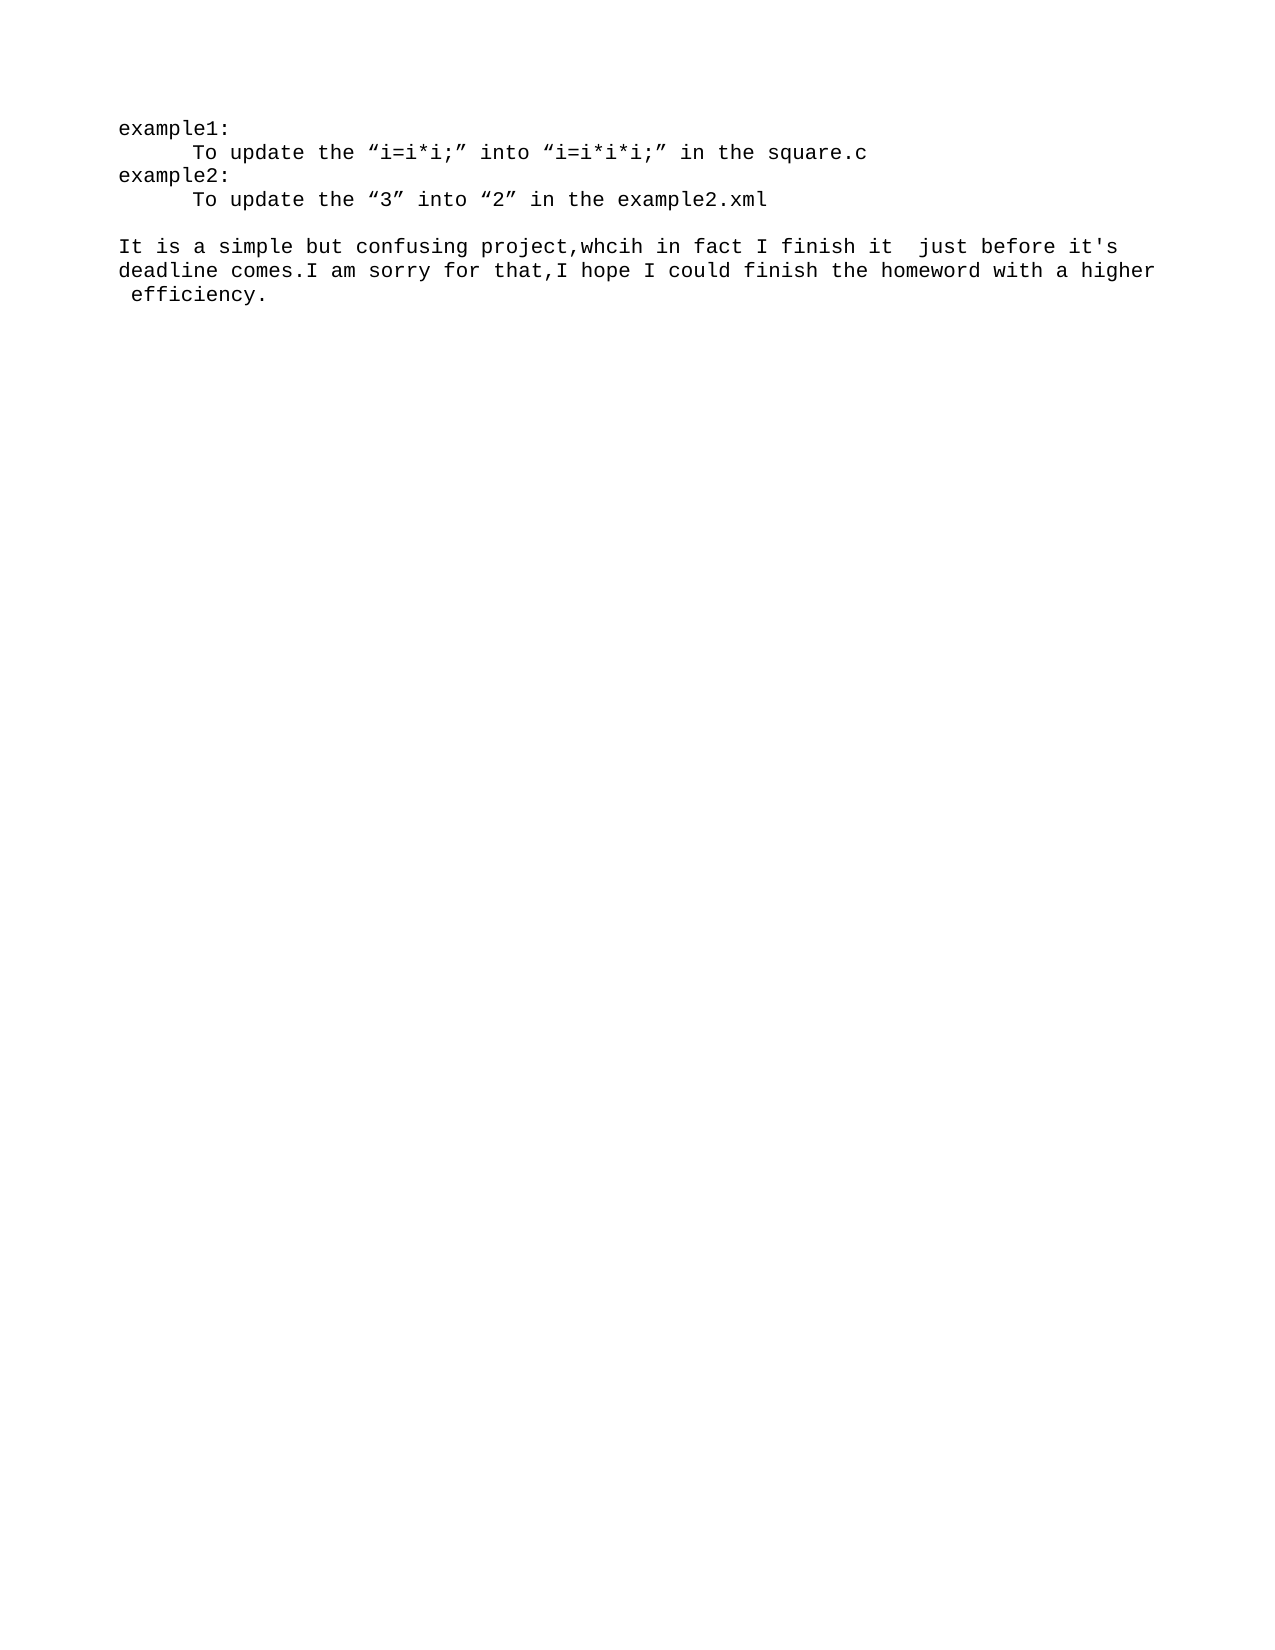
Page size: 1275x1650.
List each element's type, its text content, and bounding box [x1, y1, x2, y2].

text To update the “3” into “2” in the example2.xml [118, 189, 1157, 213]
text To update the “i=i*i;” into “i=i*i*i;” in the square.c [118, 142, 1157, 165]
text It is a simple but confusing project,whcih in fact I finish it just before it's deadline comes.I am sorry for that,I hope I could finish the homeword with a higher [118, 236, 1157, 284]
text example1: [118, 118, 1157, 142]
text efficiency. [118, 284, 1157, 307]
text example2: [118, 165, 1157, 189]
